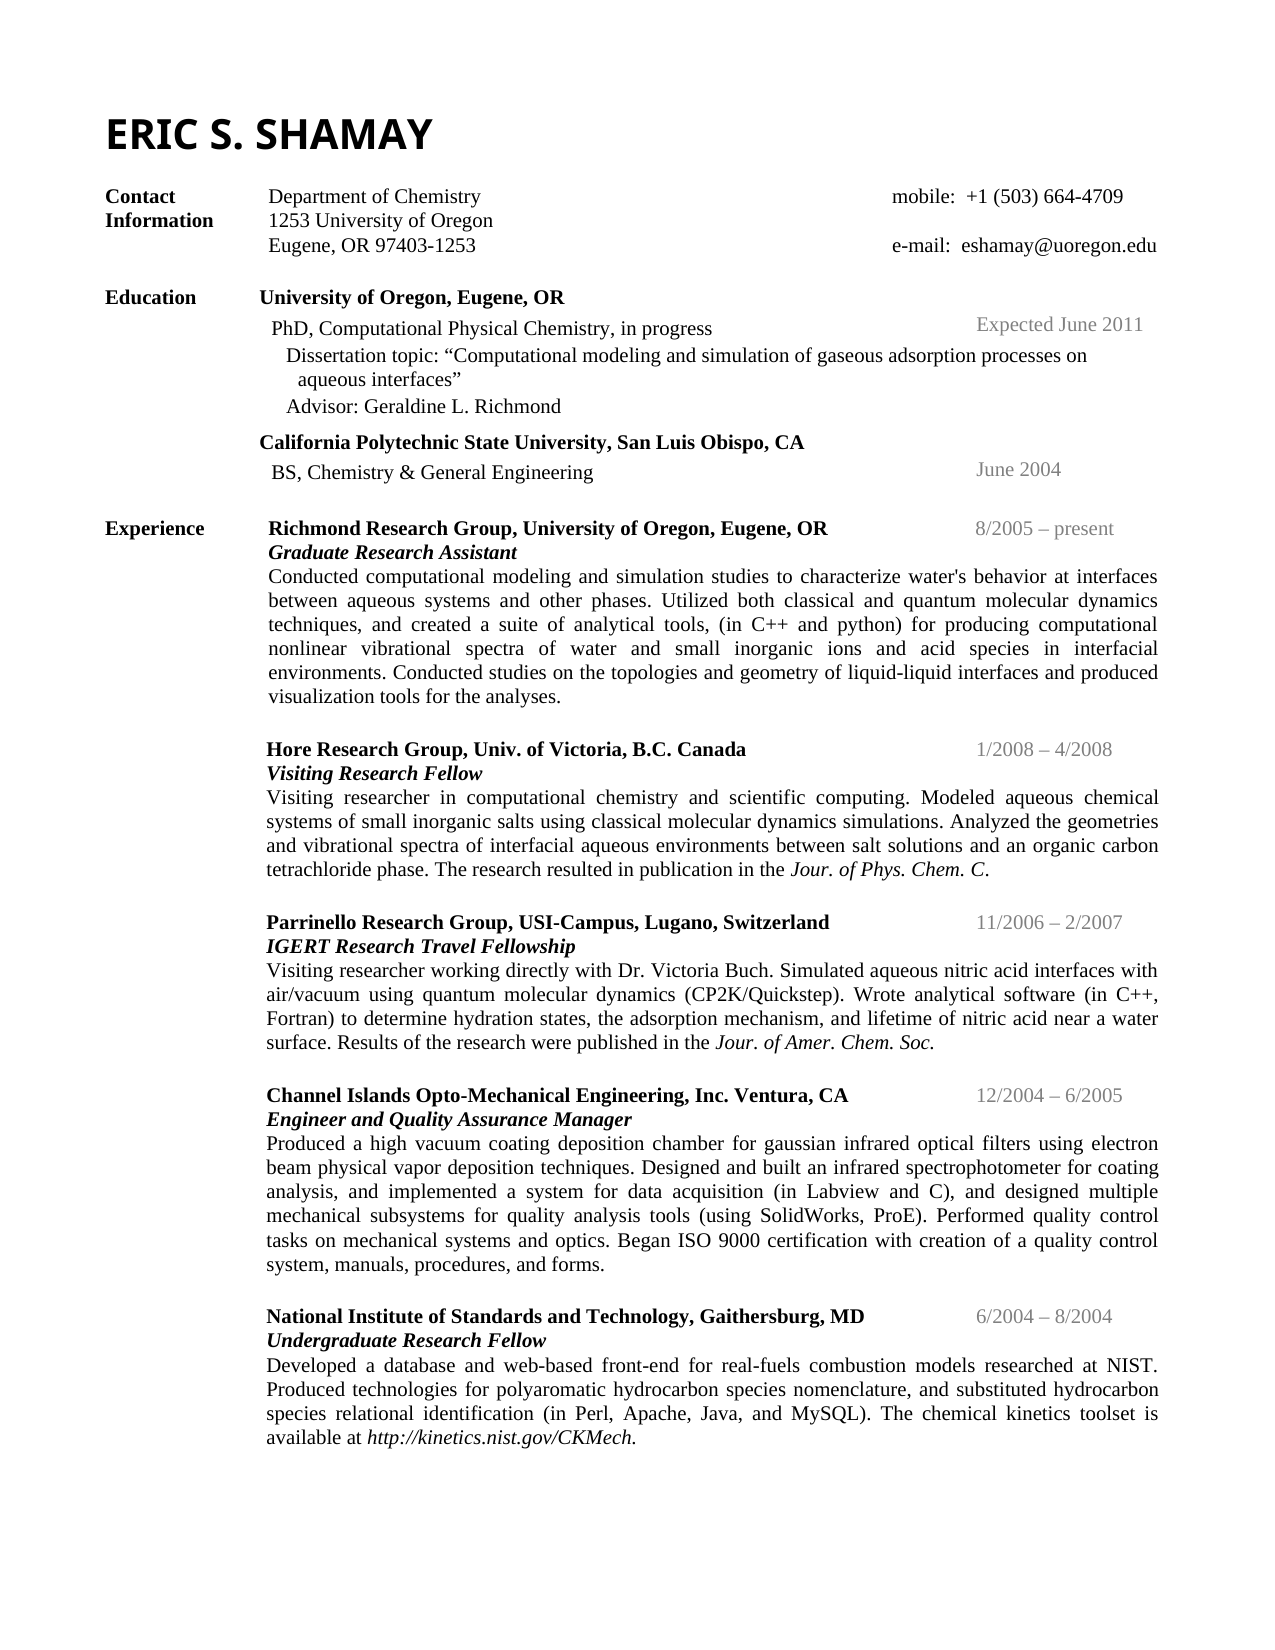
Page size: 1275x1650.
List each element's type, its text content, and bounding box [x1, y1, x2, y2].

table_cell Produced a high vacuum coating deposition chamber for gaussian infrared optical filters using electron beam physical vapor deposition techniques. Designed and built an infrared spectrophotometer for coating analysis, and implemented a system for data acquisition (in Labview and C), and designed multiple mechanical subsystems for quality analysis tools (using SolidWorks, ProE). Performed quality control tasks on mechanical systems and optics. Began ISO 9000 certification with creation of a quality control system, manuals, procedures, and forms. [255, 1131, 1171, 1276]
table_header Experience [94, 516, 257, 540]
table_cell [94, 564, 257, 708]
table_header Richmond Research Group, University of Oregon, Eugene, OR [257, 516, 964, 540]
table_header Parrinello Research Group, USI-Campus, Lugano, Switzerland [255, 910, 964, 934]
table_cell California Polytechnic State University, San Luis Obispo, CA [257, 430, 1171, 457]
table_cell June 2004 [965, 457, 1171, 487]
table_cell Visiting Research Fellow [255, 761, 964, 785]
table_cell Visiting researcher working directly with Dr. Victoria Buch. Simulated aqueous nitric acid interfaces with air/vacuum using quantum molecular dynamics (CP2K/Quickstep). Wrote analytical software (in C++, Fortran) to determine hydration states, the adsorption mechanism, and lifetime of nitric acid near a water surface. Results of the research were published in the Jour. of Amer. Chem. Soc. [255, 958, 1171, 1054]
table_header National Institute of Standards and Technology, Gaithersburg, MD [255, 1304, 964, 1328]
table_header mobile: +1 (503) 664-4709 e-mail: eshamay@uoregon.edu [881, 184, 1171, 257]
table_header [965, 285, 1171, 312]
table_cell [965, 761, 1171, 785]
table_cell Developed a database and web-based front-end for real-fuels combustion models researched at NIST. Produced technologies for polyaromatic hydrocarbon species nomenclature, and substituted hydrocarbon species relational identification (in Perl, Apache, Java, and MySQL). The chemical kinetics toolset is available at http://kinetics.nist.gov/CKMech. [255, 1353, 1171, 1449]
table_cell Graduate Research Assistant [257, 540, 964, 564]
table_cell Conducted computational modeling and simulation studies to characterize water's behavior at interfaces between aqueous systems and other phases. Utilized both classical and quantum molecular dynamics techniques, and created a suite of analytical tools, (in C++ and python) for producing computational nonlinear vibrational spectra of water and small inorganic ions and acid species in interfacial environments. Conducted studies on the topologies and geometry of liquid-liquid interfaces and produced visualization tools for the analyses. [257, 564, 1171, 708]
table_cell BS, Chemistry & General Engineering [257, 457, 965, 487]
table_header Department of Chemistry 1253 University of Oregon Eugene, OR 97403-1253 [257, 184, 881, 257]
table_cell [965, 934, 1171, 958]
table_cell Visiting researcher in computational chemistry and scientific computing. Modeled aqueous chemical systems of small inorganic salts using classical molecular dynamics simulations. Analyzed the geometries and vibrational spectra of interfacial aqueous environments between salt solutions and an organic carbon tetrachloride phase. The research resulted in publication in the Jour. of Phys. Chem. C. [255, 785, 1171, 881]
table_cell [965, 1329, 1171, 1352]
subtitle ERIC S. SHAMAY [105, 105, 1128, 162]
table_cell Dissertation topic: “Computational modeling and simulation of gaseous adsorption processes on aqueous interfaces” Advisor: Geraldine L. Richmond [257, 340, 1171, 430]
table_cell [965, 1107, 1171, 1131]
table_cell Undergraduate Research Fellow [255, 1329, 964, 1352]
table_header University of Oregon, Eugene, OR [257, 285, 965, 312]
table_header 1/2008 – 4/2008 [965, 737, 1171, 761]
table_cell PhD, Computational Physical Chemistry, in progress [257, 313, 965, 339]
table_header 11/2006 – 2/2007 [965, 910, 1171, 934]
table_header Channel Islands Opto-Mechanical Engineering, Inc. Ventura, CA [255, 1083, 964, 1107]
table_header 8/2005 – present [964, 516, 1171, 540]
table_cell [94, 340, 257, 430]
table_cell [94, 457, 257, 487]
table_header 12/2004 – 6/2005 [965, 1083, 1171, 1107]
table_header Hore Research Group, Univ. of Victoria, B.C. Canada [255, 737, 964, 761]
table_cell [94, 540, 257, 564]
table_cell [94, 430, 257, 457]
table_header Education [94, 285, 257, 312]
table_cell Expected June 2011 [965, 313, 1171, 339]
table_header Contact Information [94, 184, 257, 257]
table_header 6/2004 – 8/2004 [965, 1304, 1171, 1328]
table_cell Engineer and Quality Assurance Manager [255, 1107, 964, 1131]
table_cell [94, 313, 257, 339]
table_cell IGERT Research Travel Fellowship [255, 934, 964, 958]
table_cell [964, 540, 1171, 564]
